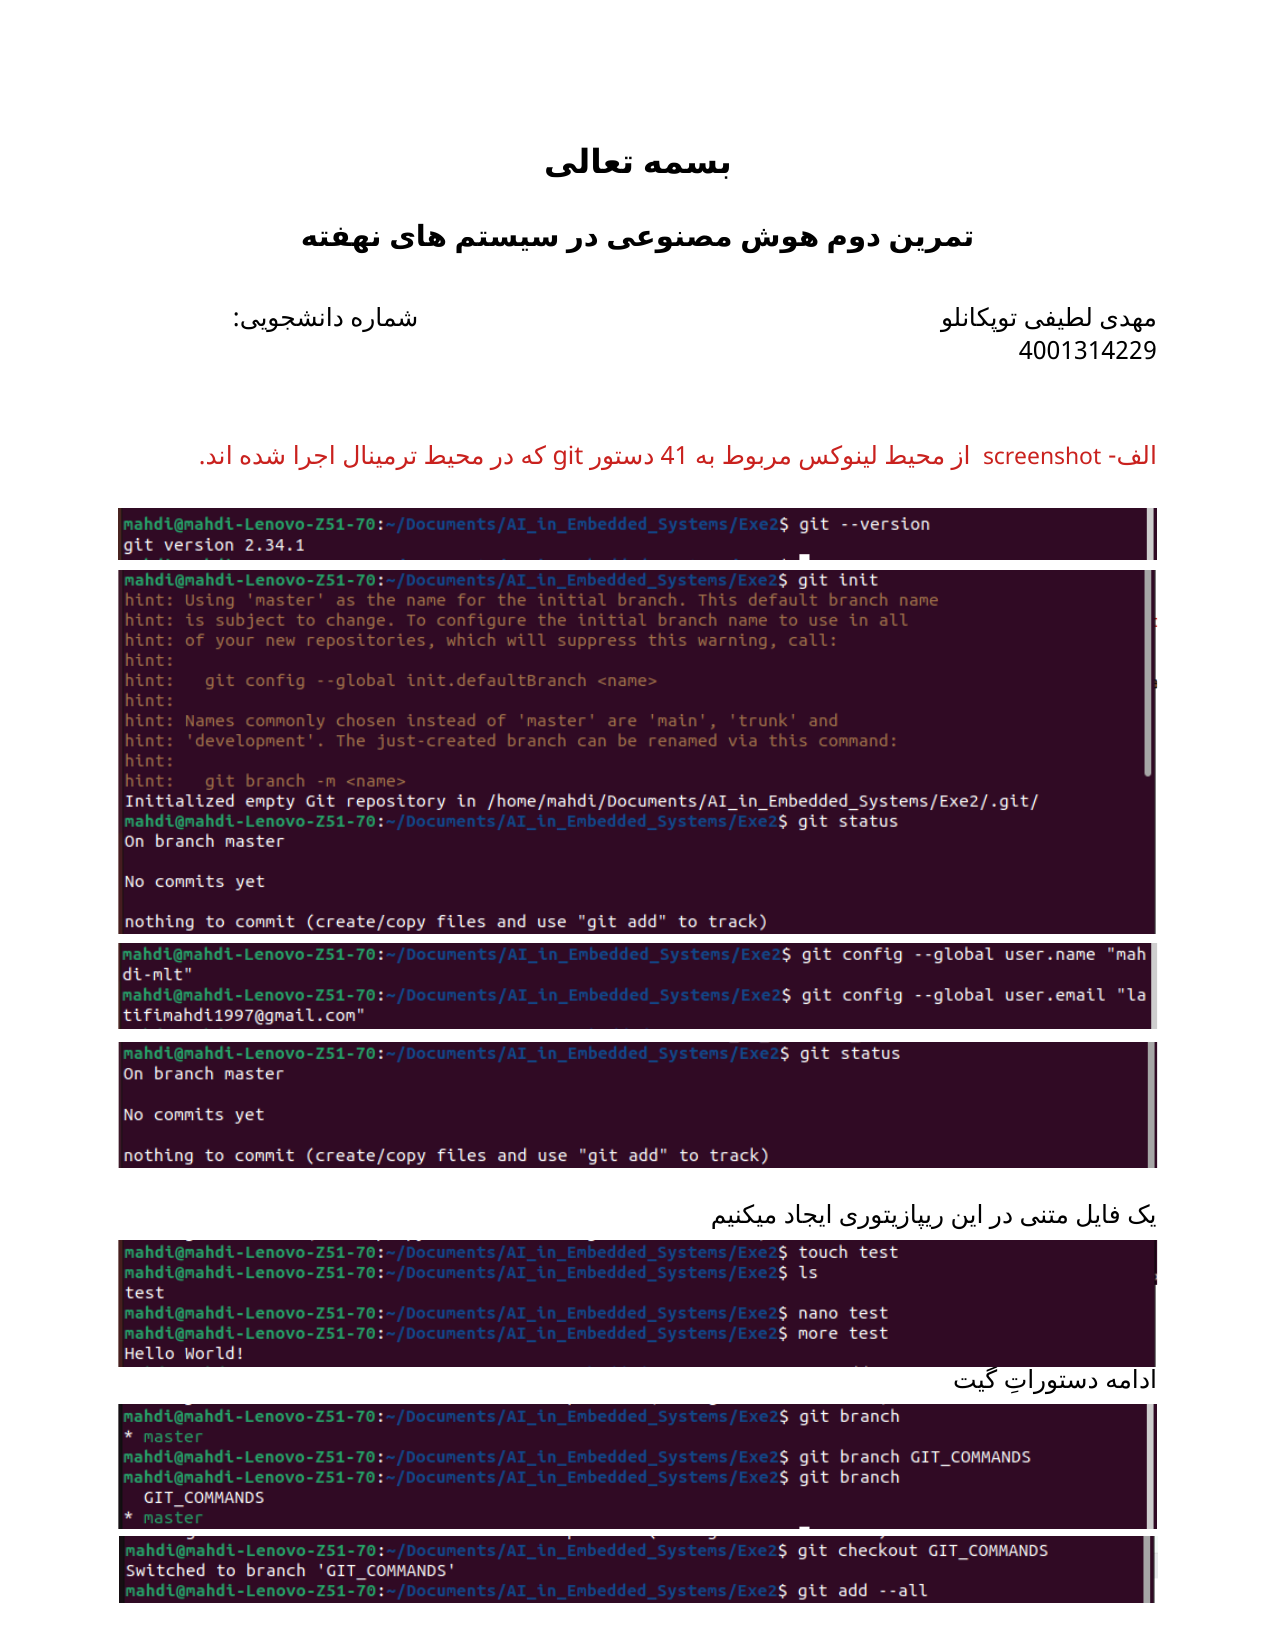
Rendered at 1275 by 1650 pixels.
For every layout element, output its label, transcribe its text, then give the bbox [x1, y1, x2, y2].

text ادامه دستوراتِ گیت [118, 1367, 1157, 1399]
text مهدی لطیفی توپکانلو شماره دانشجویی: 4001314229 [118, 304, 1157, 370]
subtitle بسمه تعالی [118, 143, 1157, 187]
picture [118, 1042, 1158, 1168]
picture [118, 1404, 1157, 1529]
text الف- screenshot از محیط لینوکس مربوط به 41 دستور git که در محیط ترمینال اجرا شده اند. [118, 438, 1157, 475]
subtitle تمرین دوم هوش مصنوعی در سیستم های نهفته [118, 220, 1157, 258]
text یک فایل متنی در این ریپازیتوری ایجاد میکنیم [118, 1201, 1157, 1234]
picture [119, 1536, 1158, 1603]
picture [118, 1240, 1158, 1367]
picture [118, 570, 1158, 934]
picture [118, 508, 1157, 560]
picture [118, 943, 1158, 1029]
